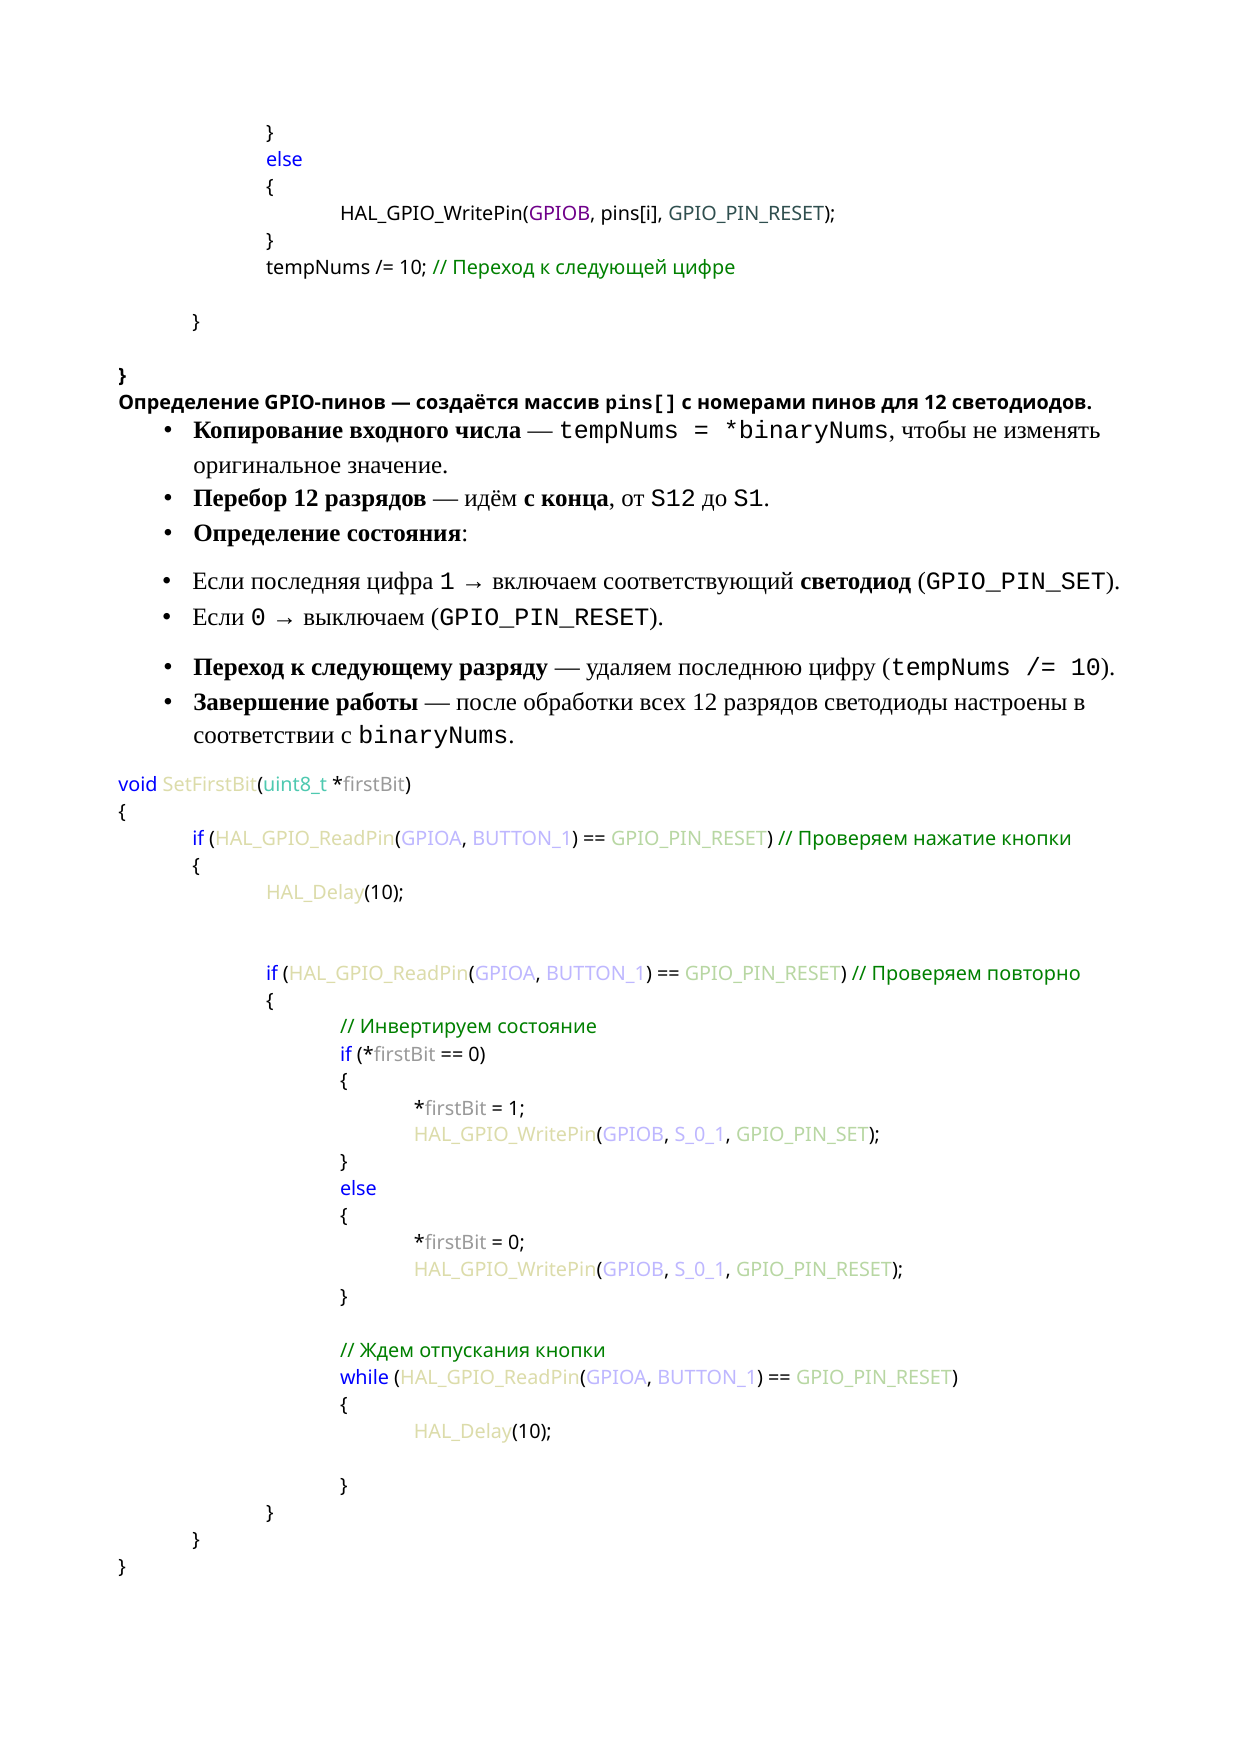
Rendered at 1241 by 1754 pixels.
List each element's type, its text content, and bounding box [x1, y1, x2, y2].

list Если 0 → выключаем (GPIO_PIN_RESET). [162, 602, 1122, 632]
text { [118, 1067, 1122, 1094]
text while (HAL_GPIO_ReadPin(GPIOA, BUTTON_1) == GPIO_PIN_RESET) [118, 1363, 1122, 1391]
text } [118, 1471, 1122, 1498]
text if (HAL_GPIO_ReadPin(GPIOA, BUTTON_1) == GPIO_PIN_RESET) // Проверяем нажатие кнопки [118, 824, 1122, 851]
text } [118, 1498, 1122, 1525]
text // Инвертируем состояние [118, 1013, 1122, 1040]
text { [118, 851, 1122, 878]
text *firstBit = 1; [118, 1094, 1122, 1121]
list Переход к следующему разряду — удаляем последнюю цифру (tempNums /= 10). [164, 652, 1122, 682]
text HAL_Delay(10); [118, 878, 1122, 905]
text } [118, 1283, 1122, 1309]
text } [118, 307, 1122, 334]
text HAL_GPIO_WritePin(GPIOB, S_0_1, GPIO_PIN_RESET); [118, 1256, 1122, 1283]
text { [118, 1202, 1122, 1229]
list Перебор 12 разрядов — идём с конца, от S12 до S1. [164, 483, 1122, 514]
text // Ждем отпускания кнопки [118, 1337, 1122, 1363]
text if (HAL_GPIO_ReadPin(GPIOA, BUTTON_1) == GPIO_PIN_RESET) // Проверяем повторно [118, 959, 1122, 986]
text if (*firstBit == 0) [118, 1040, 1122, 1067]
text void SetFirstBit(uint8_t *firstBit) [118, 770, 1122, 797]
list Завершение работы — после обработки всех 12 разрядов светодиоды настроены в соответствии с binaryNums. [164, 687, 1122, 751]
text *firstBit = 0; [118, 1229, 1122, 1256]
list Определение состояния: [164, 518, 1122, 547]
list Копирование входного числа — tempNums = *binaryNums, чтобы не изменять оригинальное значение. [164, 415, 1122, 479]
text } [118, 1525, 1122, 1552]
text } [118, 226, 1122, 253]
text { [118, 986, 1122, 1013]
text else [118, 145, 1122, 172]
text { [118, 797, 1122, 824]
text } [118, 1148, 1122, 1175]
text Определение GPIO-пинов — создаётся массив pins[] с номерами пинов для 12 светодиодов. [118, 388, 1122, 415]
list Если последняя цифра 1 → включаем соответствующий светодиод (GPIO_PIN_SET). [162, 566, 1122, 597]
text } [118, 118, 1122, 145]
text } [118, 1552, 1122, 1579]
text HAL_Delay(10); [118, 1417, 1122, 1444]
text { [118, 172, 1122, 199]
text { [118, 1391, 1122, 1417]
text tempNums /= 10; // Переход к следующей цифре [118, 253, 1122, 280]
text } [118, 361, 1122, 388]
text HAL_GPIO_WritePin(GPIOB, pins[i], GPIO_PIN_RESET); [118, 199, 1122, 226]
text else [118, 1175, 1122, 1202]
text HAL_GPIO_WritePin(GPIOB, S_0_1, GPIO_PIN_SET); [118, 1121, 1122, 1148]
